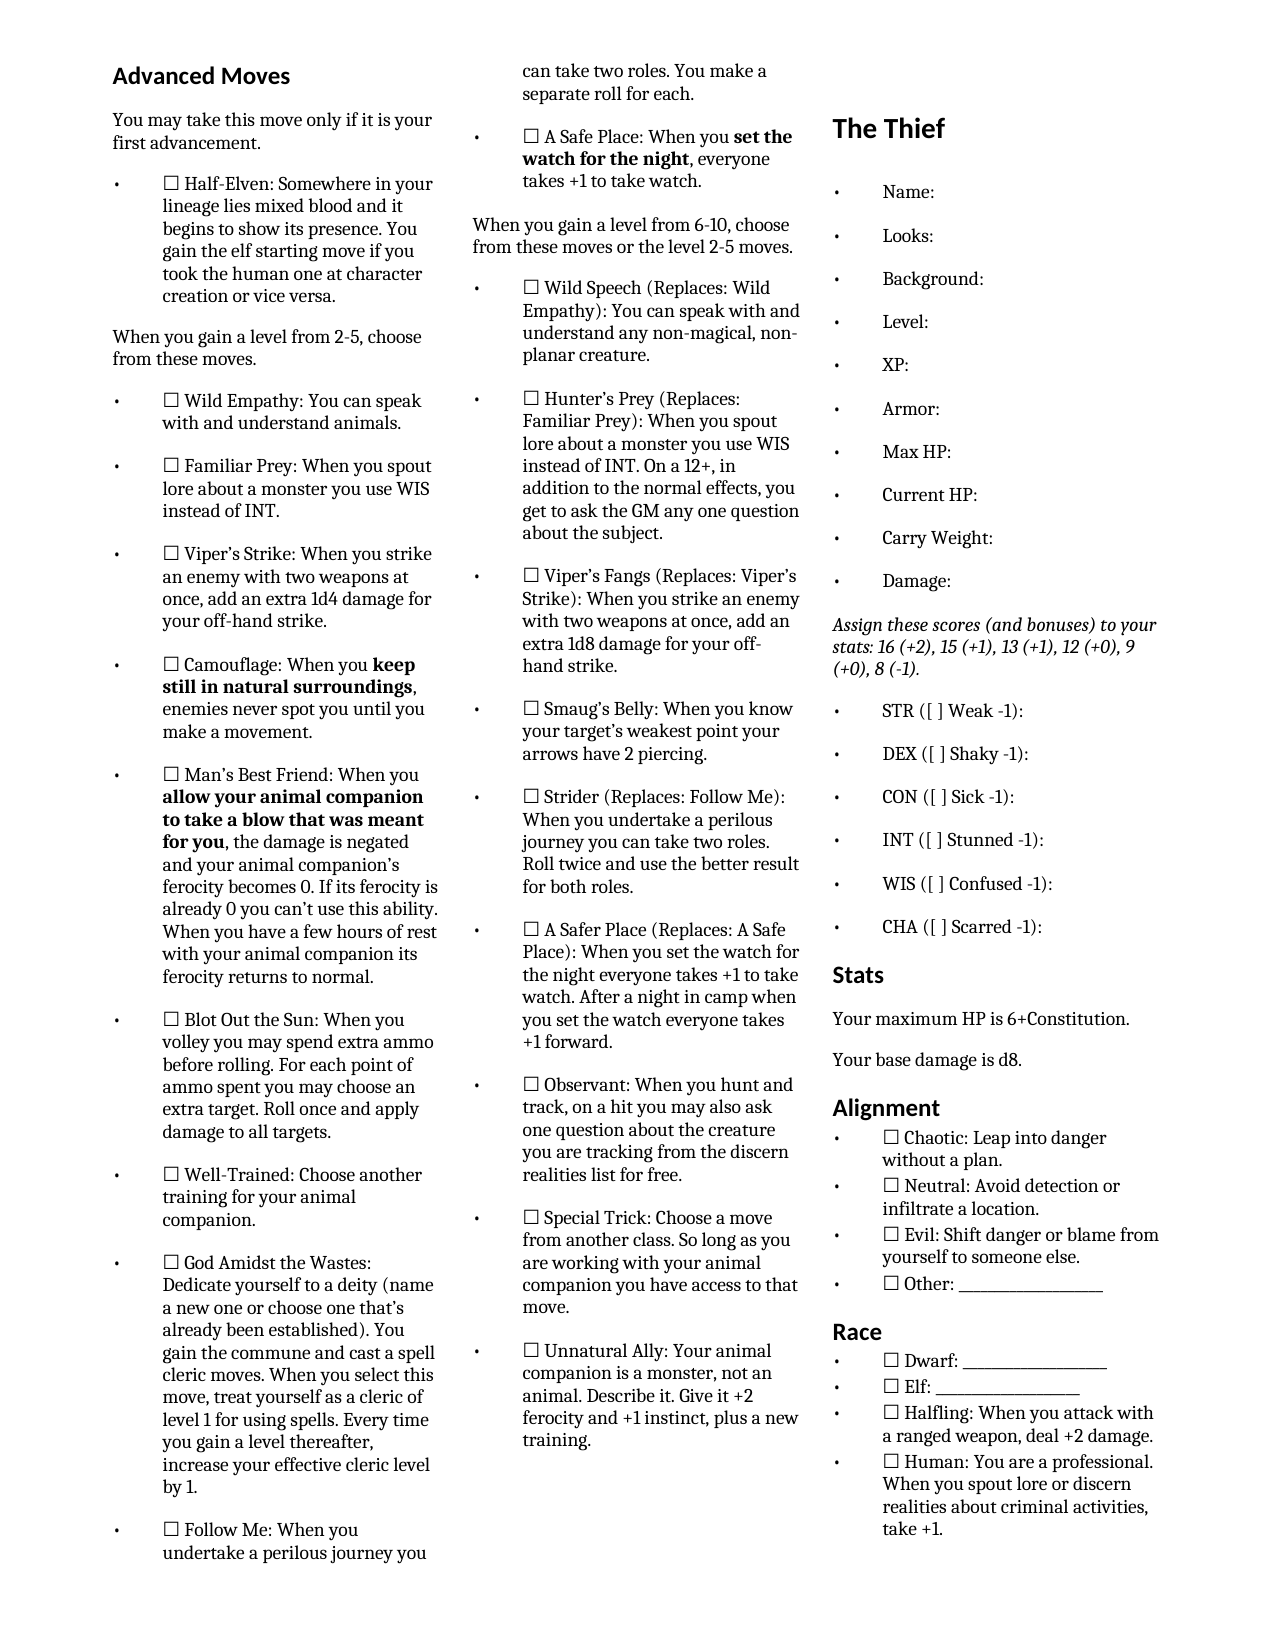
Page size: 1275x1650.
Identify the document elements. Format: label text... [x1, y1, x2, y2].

list Background: [832, 268, 1162, 290]
text Your maximum HP is 6+Constitution. [832, 1008, 1162, 1031]
list Armor: [832, 397, 1162, 420]
list Current HP: [832, 484, 1162, 506]
list ☐ Camouflage: When you keep still in natural surroundings, enemies never spot you until you make a movement. [112, 653, 442, 743]
text Assign these scores (and bonuses) to your stats: 16 (+2), 15 (+1), 13 (+1), 12 (+0), 9 (+0), 8 (-1). [832, 613, 1162, 681]
list CON ([ ] Sick -1): [832, 786, 1162, 808]
list Looks: [832, 224, 1162, 247]
list ☐ Hunter’s Prey (Replaces: Familiar Prey): When you spout lore about a monster you use WIS instead of INT. On a 12+, in addition to the normal effects, you get to ask the GM any one question about the subject. [472, 388, 802, 544]
list ☐ God Amidst the Wastes: Dedicate yourself to a deity (name a new one or choose one that’s already been established). You gain the commune and cast a spell cleric moves. When you select this move, treat yourself as a cleric of level 1 for using spells. Every time you gain a level thereafter, increase your effective cleric level by 1. [112, 1252, 442, 1498]
list Carry Weight: [832, 527, 1162, 549]
subtitle Alignment [832, 1092, 1162, 1123]
list ☐ Human: You are a professional. When you spout lore or discern realities about criminal activities, take +1. [832, 1451, 1162, 1540]
list ☐ Viper’s Strike: When you strike an enemy with two weapons at once, add an extra 1d4 damage for your off-hand strike. [112, 543, 442, 633]
list ☐ Neutral: Avoid detection or infiltrate a location. [832, 1175, 1162, 1220]
list STR ([ ] Weak -1): [832, 699, 1162, 722]
list WIS ([ ] Confused -1): [832, 872, 1162, 895]
text Your base damage is d8. [832, 1049, 1162, 1072]
text When you gain a level from 2-5, choose from these moves. [112, 326, 442, 371]
list ☐ Observant: When you hunt and track, on a hit you may also ask one question about the creature you are tracking from the discern realities list for free. [472, 1074, 802, 1186]
list ☐ Smaug’s Belly: When you know your target’s weakest point your arrows have 2 piercing. [472, 698, 802, 765]
list ☐ Halfling: When you attack with a ranged weapon, deal +2 damage. [832, 1402, 1162, 1447]
subtitle The Thief [832, 110, 1162, 181]
list ☐ Viper’s Fangs (Replaces: Viper’s Strike): When you strike an enemy with two weapons at once, add an extra 1d8 damage for your off-hand strike. [472, 565, 802, 677]
list ☐ Well-Trained: Choose another training for your animal companion. [112, 1164, 442, 1231]
list ☐ Strider (Replaces: Follow Me): When you undertake a perilous journey you can take two roles. Roll twice and use the better result for both roles. [472, 786, 802, 898]
list ☐ Half-Elven: Somewhere in your lineage lies mixed blood and it begins to show its presence. You gain the elf starting move if you took the human one at character creation or vice versa. [112, 173, 442, 307]
list ☐ Evil: Shift danger or blame from yourself to someone else. [832, 1224, 1162, 1269]
list Name: [832, 181, 1162, 204]
list CHA ([ ] Scarred -1): [832, 916, 1162, 938]
list ☐ Man’s Best Friend: When you allow your animal companion to take a blow that was meant for you, the damage is negated and your animal companion’s ferocity becomes 0. If its ferocity is already 0 you can’t use this ability. When you have a few hours of rest with your animal companion its ferocity returns to normal. [112, 764, 442, 988]
list ☐ Elf: ____________________ [832, 1376, 1162, 1398]
list ☐ A Safe Place: When you set the watch for the night, everyone takes +1 to take watch. [472, 126, 802, 193]
list ☐ Dwarf: ____________________ [832, 1350, 1162, 1372]
list ☐ Chaotic: Leap into danger without a plan. [832, 1127, 1162, 1172]
list Level: [832, 311, 1162, 333]
subtitle Stats [832, 959, 1162, 989]
list ☐ Special Trick: Choose a move from another class. So long as you are working with your animal companion you have access to that move. [472, 1207, 802, 1319]
text You may take this move only if it is your first advancement. [112, 109, 442, 154]
list ☐ Unnatural Ally: Your animal companion is a monster, not an animal. Describe it. Give it +2 ferocity and +1 instinct, plus a new training. [472, 1340, 802, 1452]
list ☐ Wild Speech (Replaces: Wild Empathy): You can speak with and understand any non-magical, non-planar creature. [472, 277, 802, 367]
list ☐ Other: ____________________ [832, 1272, 1162, 1295]
list ☐ Wild Empathy: You can speak with and understand animals. [112, 389, 442, 434]
list INT ([ ] Stunned -1): [832, 829, 1162, 852]
list ☐ Follow Me: When you undertake a perilous journey you [112, 1519, 442, 1564]
subtitle Advanced Moves [112, 60, 442, 91]
list can take two roles. You make a separate roll for each. [472, 60, 802, 105]
list XP: [832, 354, 1162, 377]
text When you gain a level from 6-10, choose from these moves or the level 2-5 moves. [472, 214, 802, 258]
subtitle Race [832, 1316, 1162, 1346]
list ☐ Familiar Prey: When you spout lore about a monster you use WIS instead of INT. [112, 455, 442, 522]
list ☐ A Safer Place (Replaces: A Safe Place): When you set the watch for the night everyone takes +1 to take watch. After a night in camp when you set the watch everyone takes +1 forward. [472, 919, 802, 1053]
list Max HP: [832, 441, 1162, 463]
list DEX ([ ] Shaky -1): [832, 743, 1162, 765]
list Damage: [832, 570, 1162, 593]
list ☐ Blot Out the Sun: When you volley you may spend extra ammo before rolling. For each point of ammo spent you may choose an extra target. Roll once and apply damage to all targets. [112, 1009, 442, 1143]
